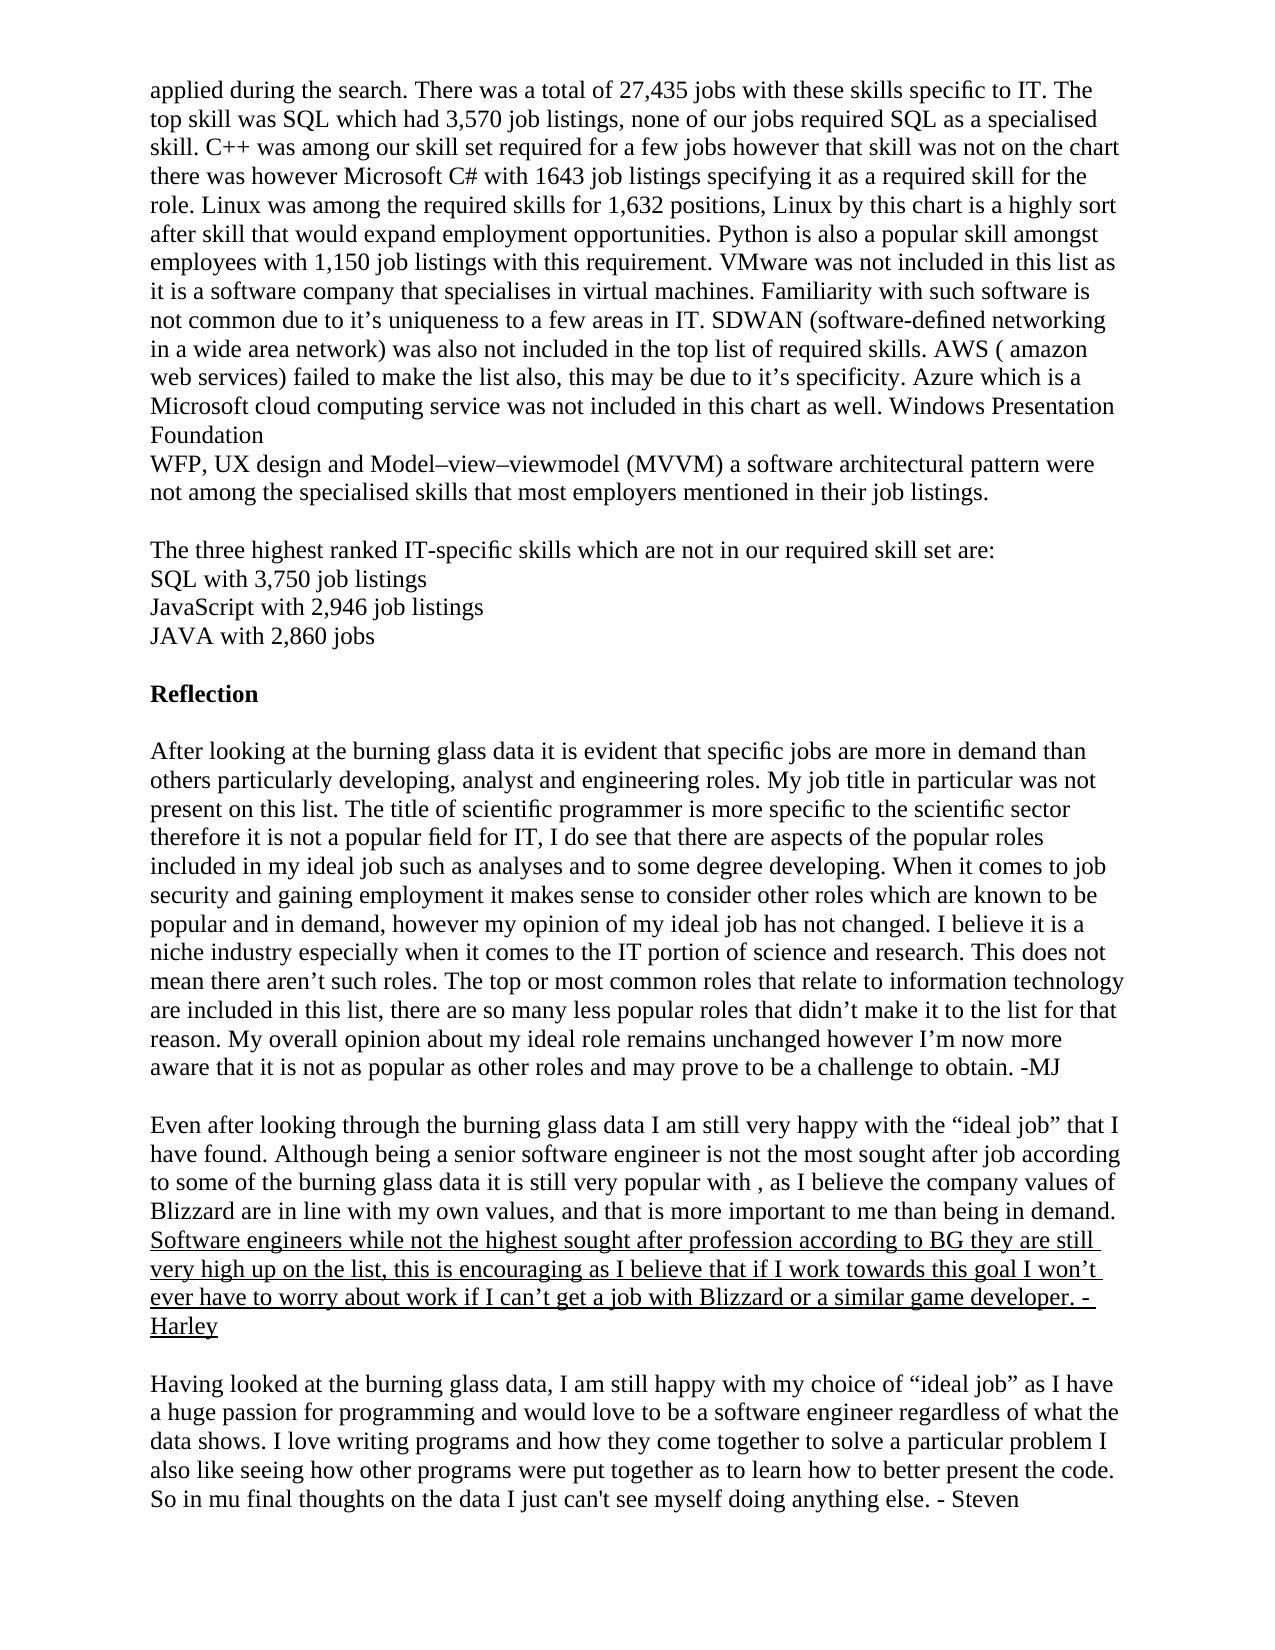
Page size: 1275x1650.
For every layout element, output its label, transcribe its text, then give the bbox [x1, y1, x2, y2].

text Having looked at the burning glass data, I am still happy with my choice of “ideal job” as I have a huge passion for programming and would love to be a software engineer regardless of what the data shows. I love writing programs and how they come together to solve a particular problem I also like seeing how other programs were put together as to learn how to better present the code. So in mu final thoughts on the data I just can't see myself doing anything else. - Steven [150, 1369, 1125, 1512]
text WFP, UX design and Model–view–viewmodel (MVVM) a software architectural pattern were not among the specialised skills that most employers mentioned in their job listings. The three highest ranked IT-speciﬁc skills which are not in our required skill set are: [150, 449, 1125, 564]
text Software engineers while not the highest sought after profession according to BG they are still very high up on the list, this is encouraging as I believe that if I work towards this goal I won’t ever have to worry about work if I can’t get a job with Blizzard or a similar game developer. - Harley [150, 1225, 1125, 1369]
text SQL with 3,750 job listings JavaScript with 2,946 job listings JAVA with 2,860 jobs [150, 564, 1125, 679]
text Even after looking through the burning glass data I am still very happy with the “ideal job” that I have found. Although being a senior software engineer is not the most sought after job according to some of the burning glass data it is still very popular with , as I believe the company values of Blizzard are in line with my own values, and that is more important to me than being in demand. [150, 1110, 1125, 1225]
text After looking at the burning glass data it is evident that speciﬁc jobs are more in demand than others particularly developing, analyst and engineering roles. My job title in particular was not present on this list. The title of scientiﬁc programmer is more speciﬁc to the scientiﬁc sector therefore it is not a popular ﬁeld for IT, I do see that there are aspects of the popular roles included in my ideal job such as analyses and to some degree developing. When it comes to job security and gaining employment it makes sense to consider other roles which are known to be popular and in demand, however my opinion of my ideal job has not changed. I believe it is a niche industry especially when it comes to the IT portion of science and research. This does not mean there aren’t such roles. The top or most common roles that relate to information technology are included in this list, there are so many less popular roles that didn’t make it to the list for that reason. My overall opinion about my ideal role remains unchanged however I’m now more aware that it is not as popular as other roles and may prove to be a challenge to obtain. -MJ [150, 736, 1125, 1081]
text Reflection [150, 679, 1125, 707]
text applied during the search. There was a total of 27,435 jobs with these skills speciﬁc to IT. The top skill was SQL which had 3,570 job listings, none of our jobs required SQL as a specialised skill. C++ was among our skill set required for a few jobs however that skill was not on the chart there was however Microsoft C# with 1643 job listings specifying it as a required skill for the role. Linux was among the required skills for 1,632 positions, Linux by this chart is a highly sort after skill that would expand employment opportunities. Python is also a popular skill amongst employees with 1,150 job listings with this requirement. VMware was not included in this list as it is a software company that specialises in virtual machines. Familiarity with such software is not common due to it’s uniqueness to a few areas in IT. SDWAN (software-deﬁned networking in a wide area network) was also not included in the top list of required skills. AWS ( amazon web services) failed to make the list also, this may be due to it’s specificity. Azure which is a Microsoft cloud computing service was not included in this chart as well. Windows Presentation Foundation [150, 75, 1125, 449]
